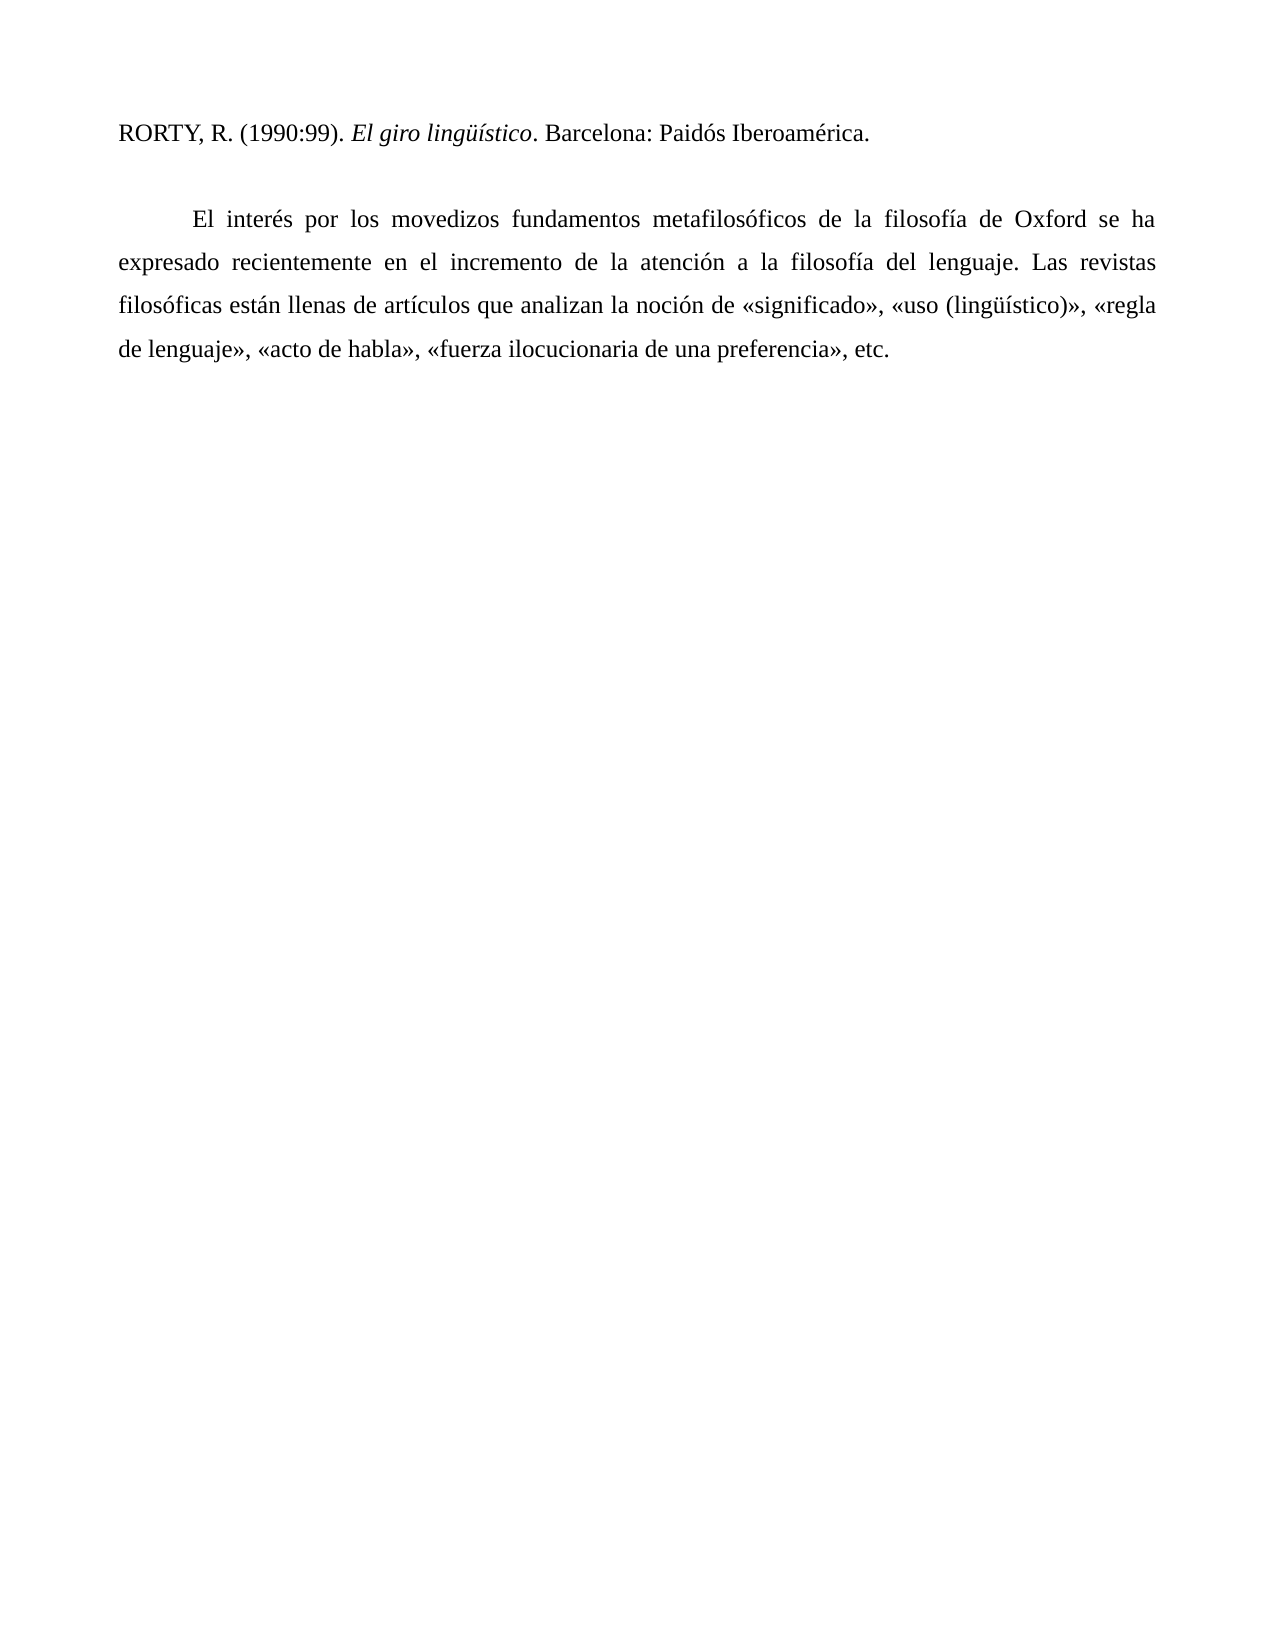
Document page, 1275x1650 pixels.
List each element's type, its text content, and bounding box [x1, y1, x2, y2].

text El interés por los movedizos fundamentos metafilosóficos de la filosofía de Oxford se ha expresado recientemente en el incremento de la atención a la filosofía del lenguaje. Las revistas filosóficas están llenas de artículos que analizan la noción de «significado», «uso (lingüístico)», «regla de lenguaje», «acto de habla», «fuerza ilocucionaria de una preferencia», etc. [118, 204, 1157, 362]
text RORTY, R. (1990:99). El giro lingüístico. Barcelona: Paidós Iberoamérica. [118, 118, 1157, 147]
